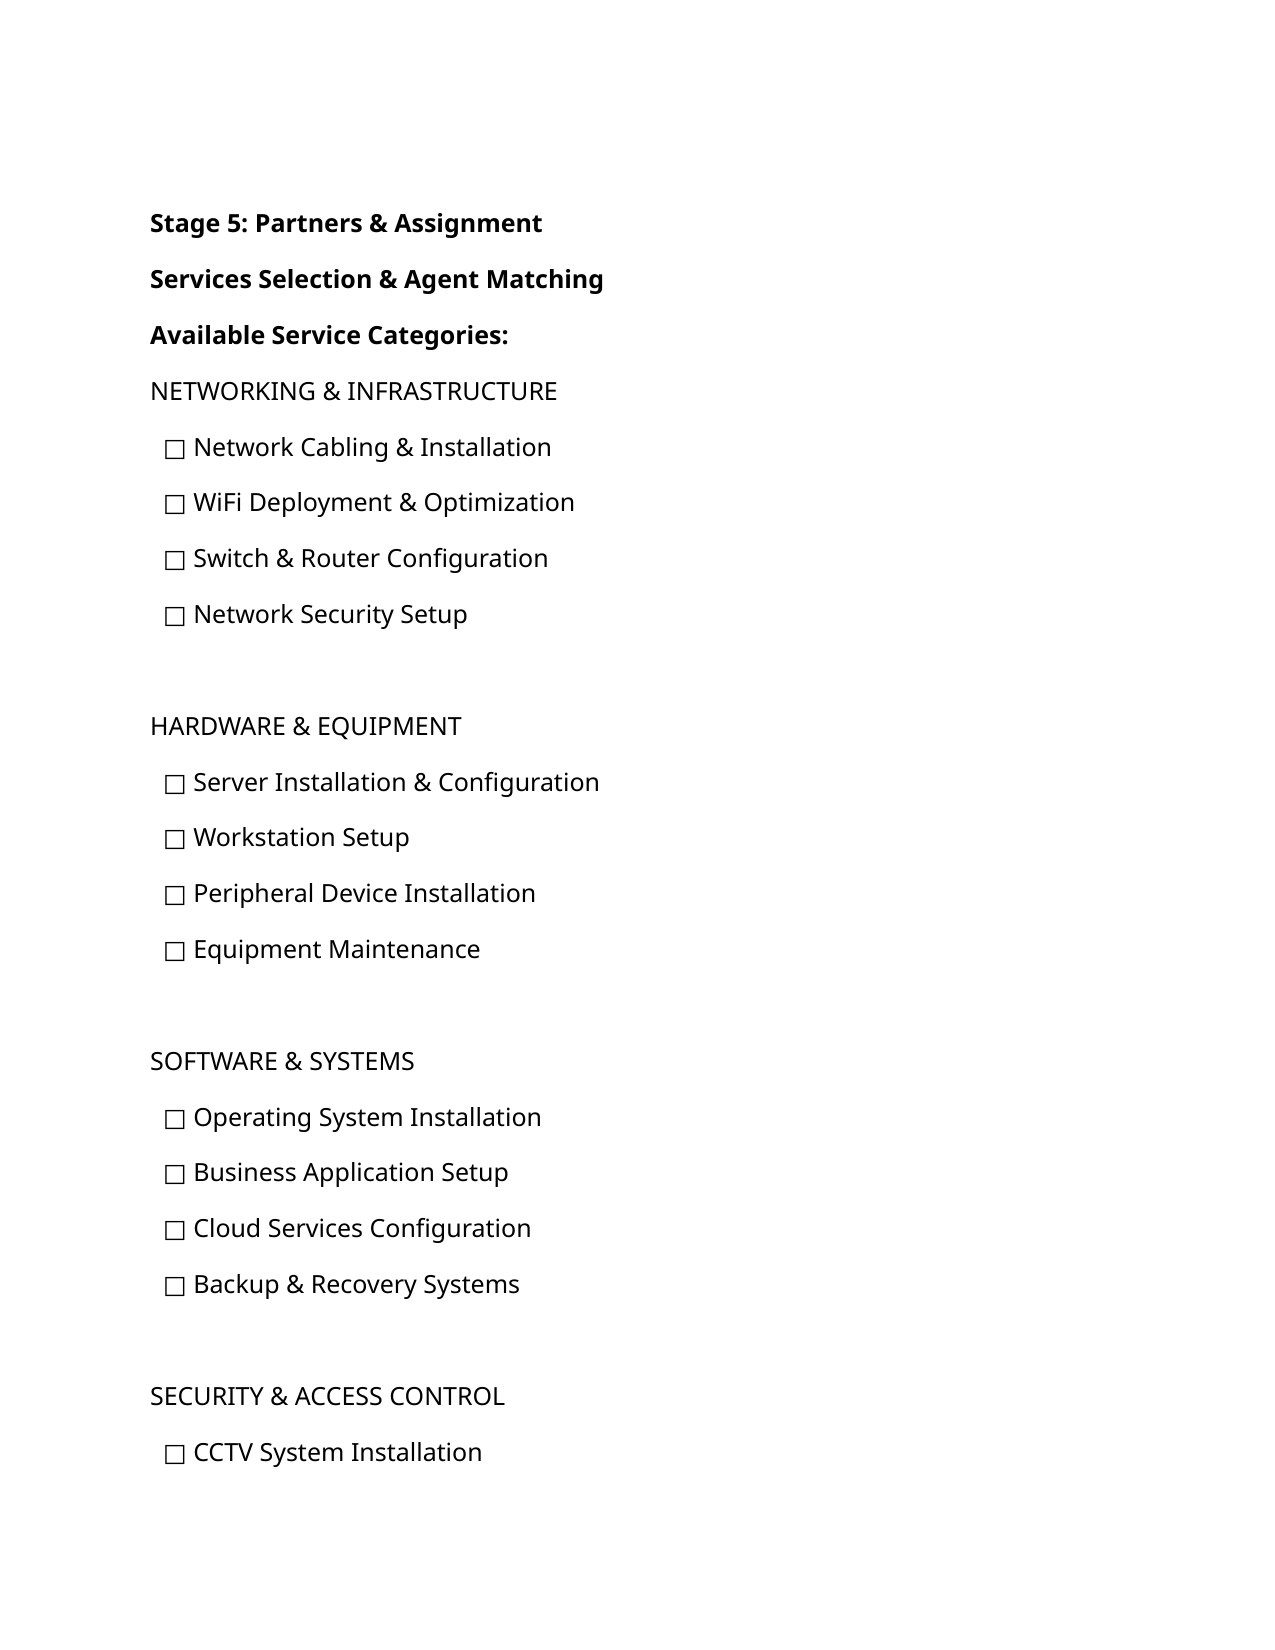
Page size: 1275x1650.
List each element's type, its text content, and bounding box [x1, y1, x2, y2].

text □ Business Application Setup [150, 1155, 1125, 1189]
text NETWORKING & INFRASTRUCTURE [150, 373, 1125, 407]
text □ Operating System Installation [150, 1099, 1125, 1133]
text □ Peripheral Device Installation [150, 876, 1125, 910]
text □ Server Installation & Configuration [150, 764, 1125, 798]
text □ WiFi Deployment & Optimization [150, 485, 1125, 519]
text □ Network Security Setup [150, 597, 1125, 631]
text Available Service Categories: [150, 317, 1125, 352]
text □ Network Cabling & Installation [150, 429, 1125, 463]
text HARDWARE & EQUIPMENT [150, 708, 1125, 742]
text □ Backup & Recovery Systems [150, 1267, 1125, 1301]
text □ Workstation Setup [150, 820, 1125, 854]
text □ CCTV System Installation [150, 1434, 1125, 1468]
text Stage 5: Partners & Assignment [150, 206, 1125, 240]
text SECURITY & ACCESS CONTROL [150, 1378, 1125, 1412]
text □ Equipment Maintenance [150, 932, 1125, 966]
text Services Selection & Agent Matching [150, 262, 1125, 296]
text □ Cloud Services Configuration [150, 1211, 1125, 1245]
text □ Switch & Router Configuration [150, 541, 1125, 575]
text SOFTWARE & SYSTEMS [150, 1043, 1125, 1077]
